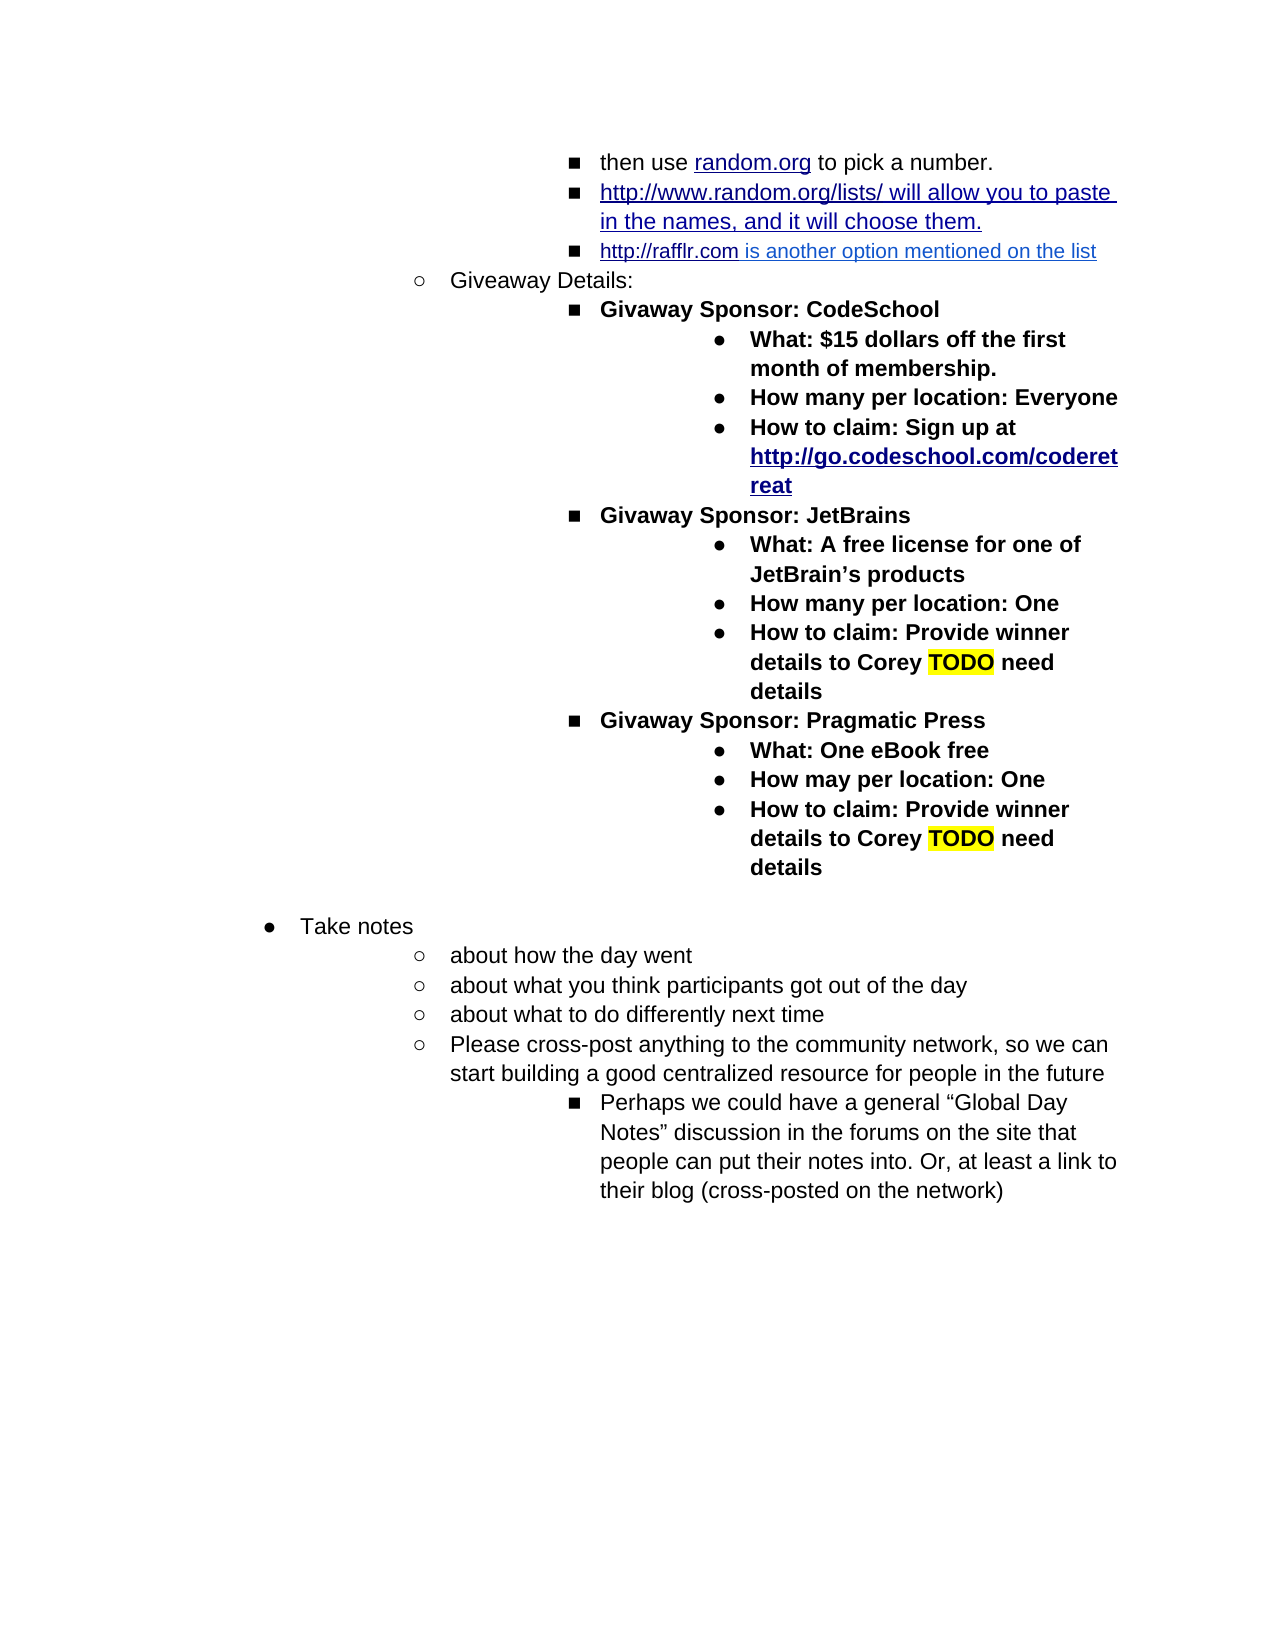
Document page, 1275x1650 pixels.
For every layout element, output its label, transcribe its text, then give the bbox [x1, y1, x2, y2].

list about what to do differently next time [412, 1002, 1125, 1027]
list What: A free license for one of JetBrain’s products [712, 532, 1125, 587]
list How many per location: One [712, 591, 1125, 616]
list How to claim: Provide winner details to Corey TODO need details [712, 620, 1125, 704]
list Please cross-post anything to the community network, so we can start building a good centralized resource for people in the future [412, 1031, 1125, 1086]
list Givaway Sponsor: Pragmatic Press [375, 708, 1125, 734]
list How to claim: Provide winner details to Corey TODO need details [712, 796, 1125, 881]
list What: $15 dollars off the first month of membership. [712, 326, 1125, 381]
list Givaway Sponsor: JetBrains [375, 502, 1125, 528]
list then use random.org to pick a number. [375, 150, 1125, 176]
list How to claim: Sign up at http://go.codeschool.com/coderetreat [712, 414, 1125, 499]
list http://www.random.org/lists/ will allow you to paste in the names, and it will choose them. [375, 179, 1125, 234]
list How may per location: One [712, 767, 1125, 792]
list Givaway Sponsor: CodeSchool [375, 297, 1125, 322]
list Perhaps we could have a general “Global Day Notes” discussion in the forums on the site that people can put their notes into. Or, at least a link to their blog (cross-posted on the network) [375, 1090, 1125, 1204]
list How many per location: Everyone [712, 385, 1125, 411]
list about what you think participants got out of the day [412, 972, 1125, 998]
list Giveaway Details: [412, 267, 1125, 293]
list Take notes [262, 914, 1125, 939]
list What: One eBook free [712, 737, 1125, 763]
list http://rafflr.com is another option mentioned on the list [375, 238, 1125, 264]
list about how the day went [412, 943, 1125, 969]
